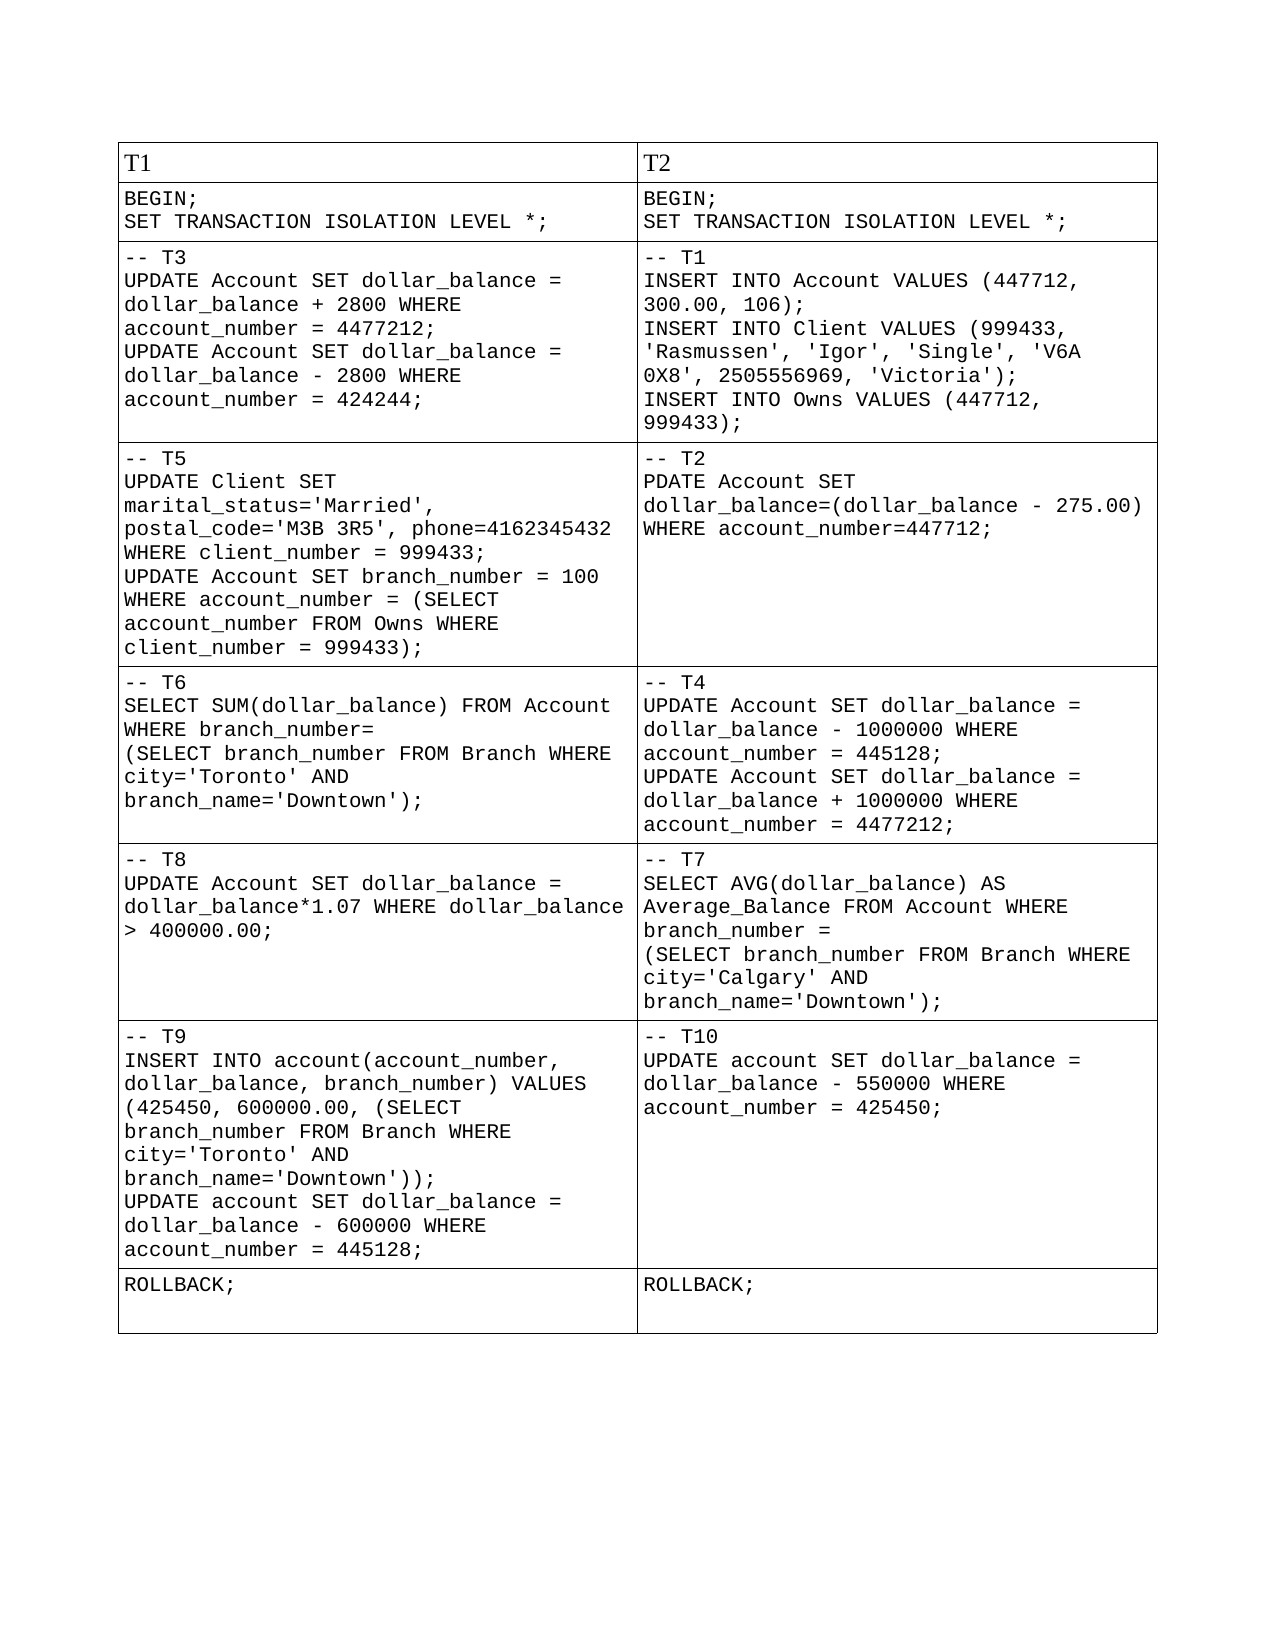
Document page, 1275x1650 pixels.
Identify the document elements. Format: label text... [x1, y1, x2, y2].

table_cell -- T6 SELECT SUM(dollar_balance) FROM Account WHERE branch_number= (SELECT branch_number FROM Branch WHERE city='Toronto' AND branch_name='Downtown'); [119, 667, 637, 843]
table_cell -- T3 UPDATE Account SET dollar_balance = dollar_balance + 2800 WHERE account_number = 4477212; UPDATE Account SET dollar_balance = dollar_balance - 2800 WHERE account_number = 424244; [119, 242, 637, 442]
table_cell ROLLBACK; [119, 1269, 637, 1333]
table_cell -- T10 UPDATE account SET dollar_balance = dollar_balance - 550000 WHERE account_number = 425450; [638, 1021, 1157, 1268]
table_cell -- T8 UPDATE Account SET dollar_balance = dollar_balance*1.07 WHERE dollar_balance > 400000.00; [119, 844, 637, 1020]
table_cell BEGIN; SET TRANSACTION ISOLATION LEVEL *; [119, 183, 637, 241]
table_header T1 [119, 143, 637, 182]
table_cell BEGIN; SET TRANSACTION ISOLATION LEVEL *; [638, 183, 1157, 241]
table_cell -- T4 UPDATE Account SET dollar_balance = dollar_balance - 1000000 WHERE account_number = 445128; UPDATE Account SET dollar_balance = dollar_balance + 1000000 WHERE account_number = 4477212; [638, 667, 1157, 843]
table_cell -- T2 PDATE Account SET dollar_balance=(dollar_balance - 275.00) WHERE account_number=447712; [638, 443, 1157, 666]
table_header T2 [638, 143, 1157, 182]
table_cell -- T9 INSERT INTO account(account_number, dollar_balance, branch_number) VALUES (425450, 600000.00, (SELECT branch_number FROM Branch WHERE city='Toronto' AND branch_name='Downtown')); UPDATE account SET dollar_balance = dollar_balance - 600000 WHERE account_number = 445128; [119, 1021, 637, 1268]
table_cell -- T7 SELECT AVG(dollar_balance) AS Average_Balance FROM Account WHERE branch_number = (SELECT branch_number FROM Branch WHERE city='Calgary' AND branch_name='Downtown'); [638, 844, 1157, 1020]
table_cell -- T1 INSERT INTO Account VALUES (447712, 300.00, 106); INSERT INTO Client VALUES (999433, 'Rasmussen', 'Igor', 'Single', 'V6A 0X8', 2505556969, 'Victoria'); INSERT INTO Owns VALUES (447712, 999433); [638, 242, 1157, 442]
table_cell ROLLBACK; [638, 1269, 1157, 1333]
table_cell -- T5 UPDATE Client SET marital_status='Married', postal_code='M3B 3R5‎', phone=4162345432 WHERE client_number = 999433; UPDATE Account SET branch_number = 100 WHERE account_number = (SELECT account_number FROM Owns WHERE client_number = 999433); [119, 443, 637, 666]
